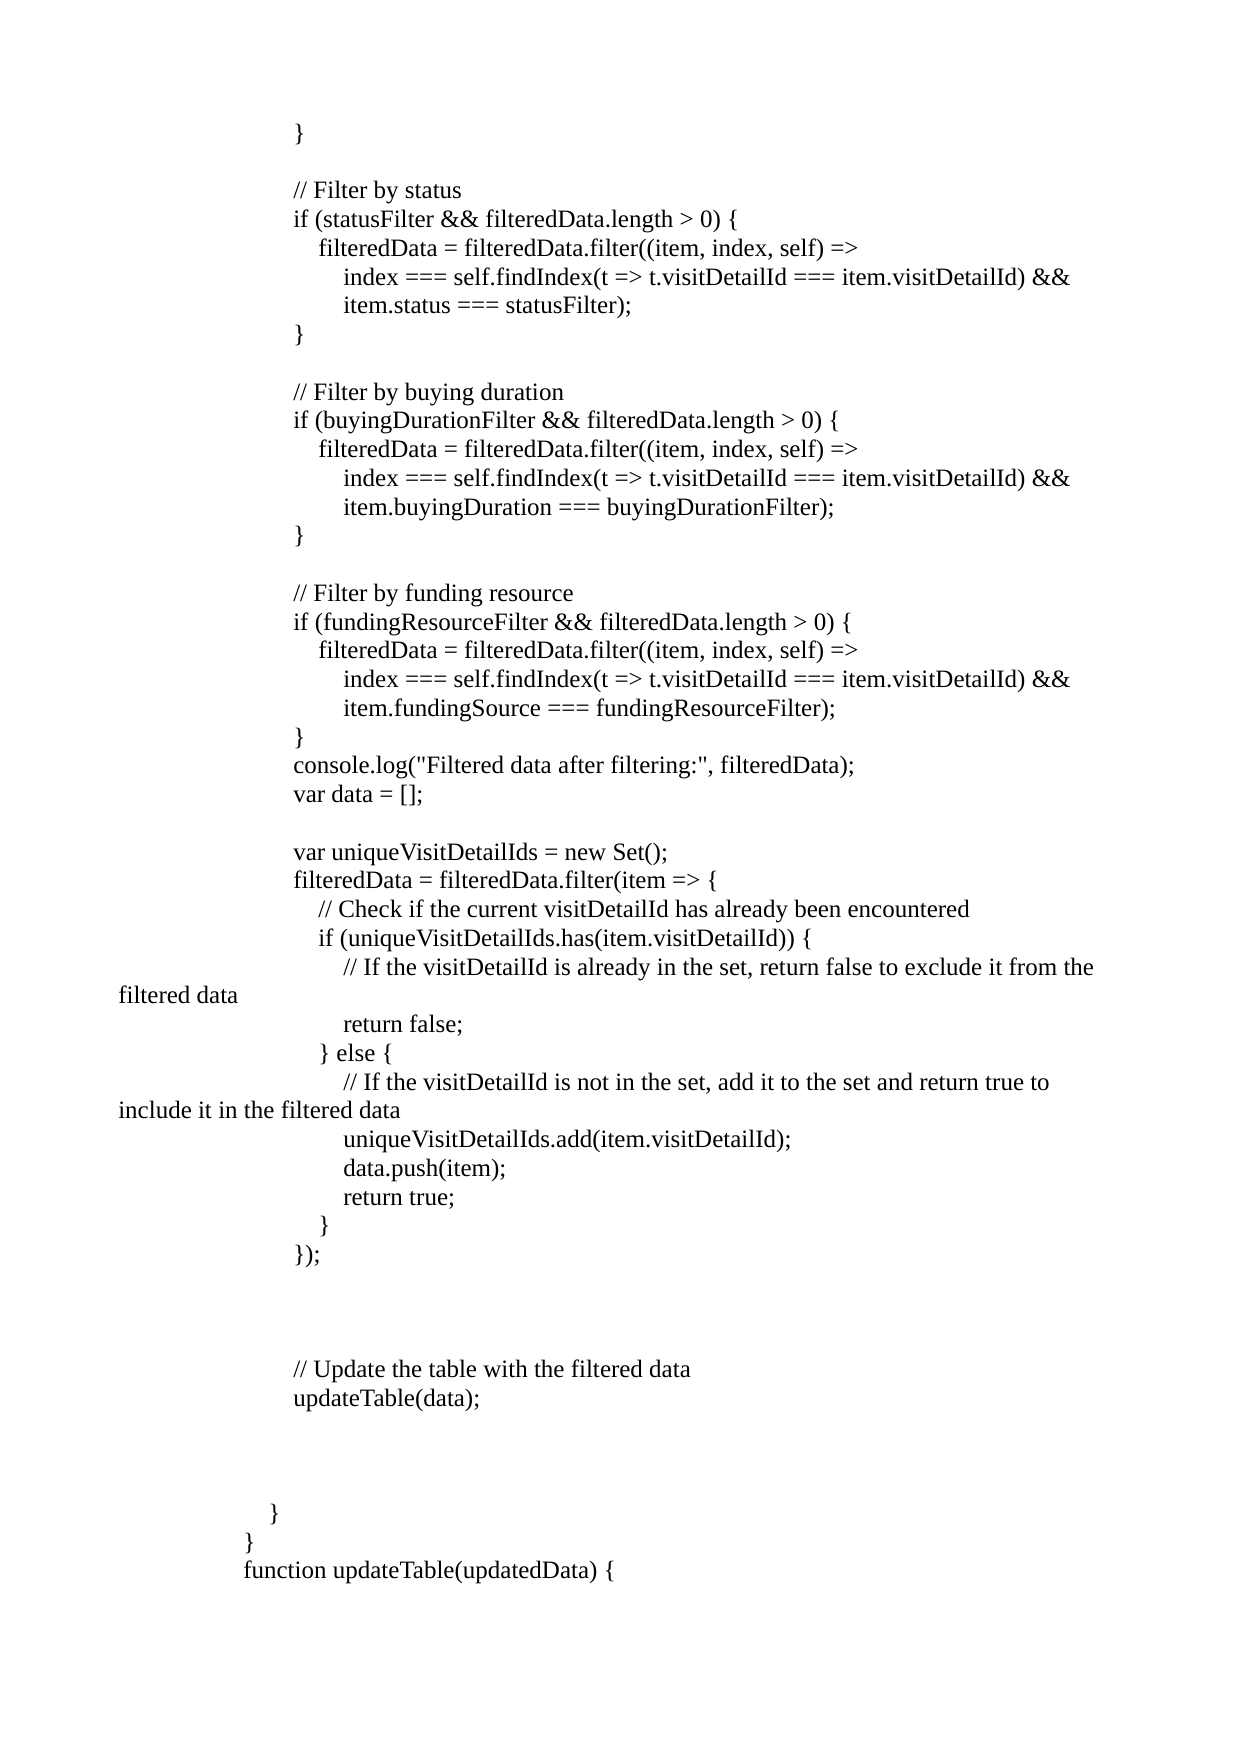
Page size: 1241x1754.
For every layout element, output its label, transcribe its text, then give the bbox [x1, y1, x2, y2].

text var data = []; [118, 779, 1122, 808]
text updateTable(data); [118, 1383, 1122, 1412]
text filteredData = filteredData.filter((item, index, self) => [118, 233, 1122, 262]
text if (fundingResourceFilter && filteredData.length > 0) { [118, 607, 1122, 636]
text } [118, 1527, 1122, 1556]
text // If the visitDetailId is already in the set, return false to exclude it from the filtered data [118, 952, 1122, 1009]
text } [118, 319, 1122, 348]
text item.buyingDuration === buyingDurationFilter); [118, 492, 1122, 521]
text index === self.findIndex(t => t.visitDetailId === item.visitDetailId) && [118, 463, 1122, 492]
text index === self.findIndex(t => t.visitDetailId === item.visitDetailId) && [118, 262, 1122, 291]
text } [118, 1211, 1122, 1239]
text uniqueVisitDetailIds.add(item.visitDetailId); [118, 1124, 1122, 1153]
text }); [118, 1239, 1122, 1268]
text // If the visitDetailId is not in the set, add it to the set and return true to include it in the filtered data [118, 1067, 1122, 1124]
text filteredData = filteredData.filter(item => { [118, 866, 1122, 894]
text return false; [118, 1009, 1122, 1038]
text } else { [118, 1038, 1122, 1067]
text // Filter by funding resource [118, 578, 1122, 607]
text console.log("Filtered data after filtering:", filteredData); [118, 751, 1122, 779]
text function updateTable(updatedData) { [118, 1556, 1122, 1584]
text data.push(item); [118, 1153, 1122, 1182]
text item.status === statusFilter); [118, 291, 1122, 319]
text if (uniqueVisitDetailIds.has(item.visitDetailId)) { [118, 923, 1122, 952]
text // Check if the current visitDetailId has already been encountered [118, 894, 1122, 923]
text } [118, 521, 1122, 549]
text var uniqueVisitDetailIds = new Set(); [118, 837, 1122, 866]
text if (buyingDurationFilter && filteredData.length > 0) { [118, 406, 1122, 434]
text index === self.findIndex(t => t.visitDetailId === item.visitDetailId) && [118, 664, 1122, 693]
text // Filter by buying duration [118, 377, 1122, 406]
text filteredData = filteredData.filter((item, index, self) => [118, 636, 1122, 664]
text if (statusFilter && filteredData.length > 0) { [118, 204, 1122, 233]
text } [118, 1498, 1122, 1527]
text // Filter by status [118, 176, 1122, 204]
text filteredData = filteredData.filter((item, index, self) => [118, 434, 1122, 463]
text // Update the table with the filtered data [118, 1354, 1122, 1383]
text } [118, 722, 1122, 751]
text item.fundingSource === fundingResourceFilter); [118, 693, 1122, 722]
text } [118, 118, 1122, 147]
text return true; [118, 1182, 1122, 1211]
